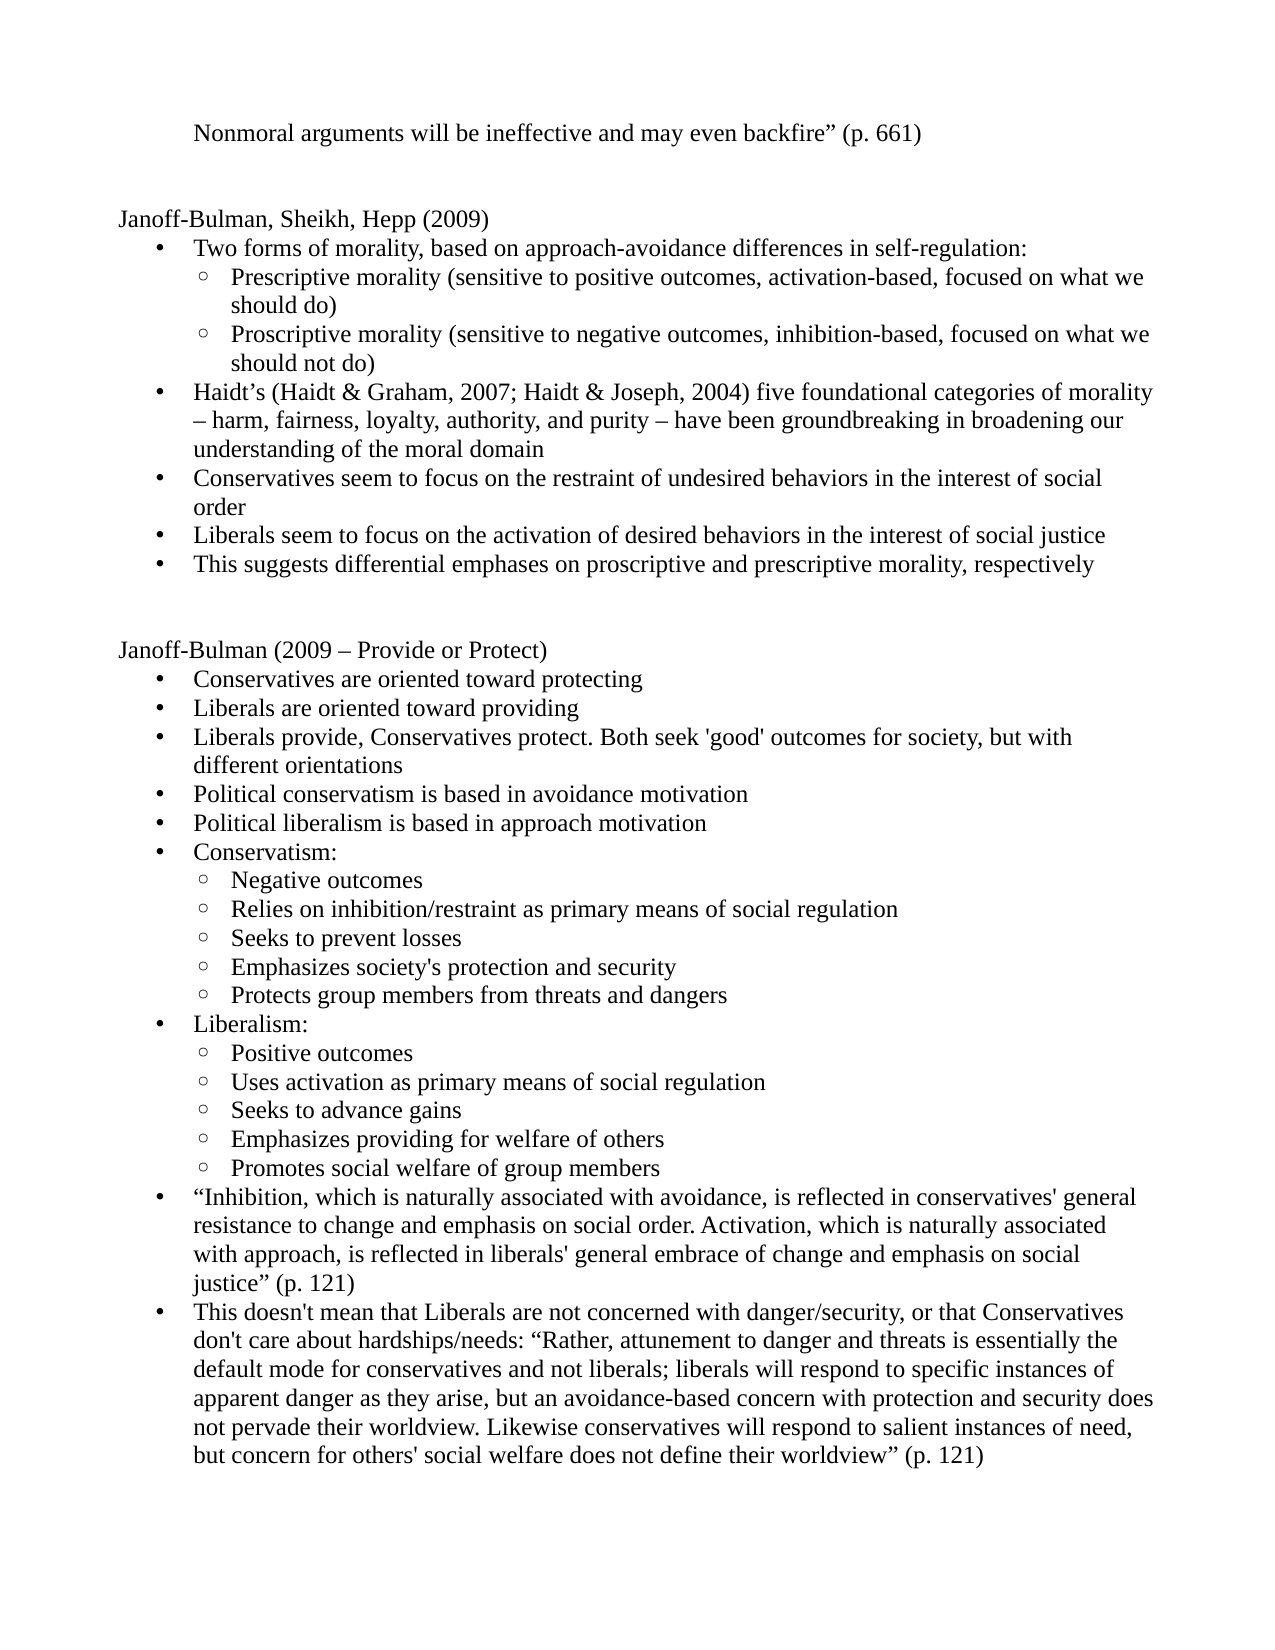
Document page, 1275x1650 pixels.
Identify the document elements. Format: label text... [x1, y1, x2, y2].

list Emphasizes society's protection and security [193, 952, 1157, 981]
list Relies on inhibition/restraint as primary means of social regulation [193, 894, 1157, 923]
list This suggests differential emphases on proscriptive and prescriptive morality, respectively [156, 549, 1157, 578]
list Haidt’s (Haidt & Graham, 2007; Haidt & Joseph, 2004) five foundational categories of morality – harm, fairness, loyalty, authority, and purity – have been groundbreaking in broadening our understanding of the moral domain [156, 377, 1157, 463]
list Emphasizes providing for welfare of others [193, 1124, 1157, 1153]
list Liberalism: [156, 1009, 1157, 1038]
list Protects group members from threats and dangers [193, 981, 1157, 1009]
list Conservatism: [156, 837, 1157, 866]
list Political liberalism is based in approach motivation [156, 808, 1157, 837]
list Prescriptive morality (sensitive to positive outcomes, activation-based, focused on what we should do) [193, 262, 1157, 319]
list Promotes social welfare of group members [193, 1153, 1157, 1182]
text Janoff-Bulman, Sheikh, Hepp (2009) [118, 204, 1157, 233]
list Nonmoral arguments will be ineffective and may even backfire” (p. 661) [156, 118, 1157, 147]
list Proscriptive morality (sensitive to negative outcomes, inhibition-based, focused on what we should not do) [193, 319, 1157, 377]
list Seeks to prevent losses [193, 923, 1157, 952]
list Seeks to advance gains [193, 1096, 1157, 1124]
list Negative outcomes [193, 866, 1157, 894]
list Liberals provide, Conservatives protect. Both seek 'good' outcomes for society, but with different orientations [156, 722, 1157, 779]
list Liberals are oriented toward providing [156, 693, 1157, 722]
text Janoff-Bulman (2009 – Provide or Protect) [118, 636, 1157, 664]
list Two forms of morality, based on approach-avoidance differences in self-regulation: [156, 233, 1157, 262]
list Conservatives seem to focus on the restraint of undesired behaviors in the interest of social order [156, 463, 1157, 521]
list This doesn't mean that Liberals are not concerned with danger/security, or that Conservatives don't care about hardships/needs: “Rather, attunement to danger and threats is essentially the default mode for conservatives and not liberals; liberals will respond to specific instances of apparent danger as they arise, but an avoidance-based concern with protection and security does not pervade their worldview. Likewise conservatives will respond to salient instances of need, but concern for others' social welfare does not define their worldview” (p. 121) [156, 1297, 1157, 1469]
list Political conservatism is based in avoidance motivation [156, 779, 1157, 808]
list Conservatives are oriented toward protecting [156, 664, 1157, 693]
list “Inhibition, which is naturally associated with avoidance, is reflected in conservatives' general resistance to change and emphasis on social order. Activation, which is naturally associated with approach, is reflected in liberals' general embrace of change and emphasis on social justice” (p. 121) [156, 1182, 1157, 1297]
list Positive outcomes [193, 1038, 1157, 1067]
list Uses activation as primary means of social regulation [193, 1067, 1157, 1096]
list Liberals seem to focus on the activation of desired behaviors in the interest of social justice [156, 521, 1157, 549]
